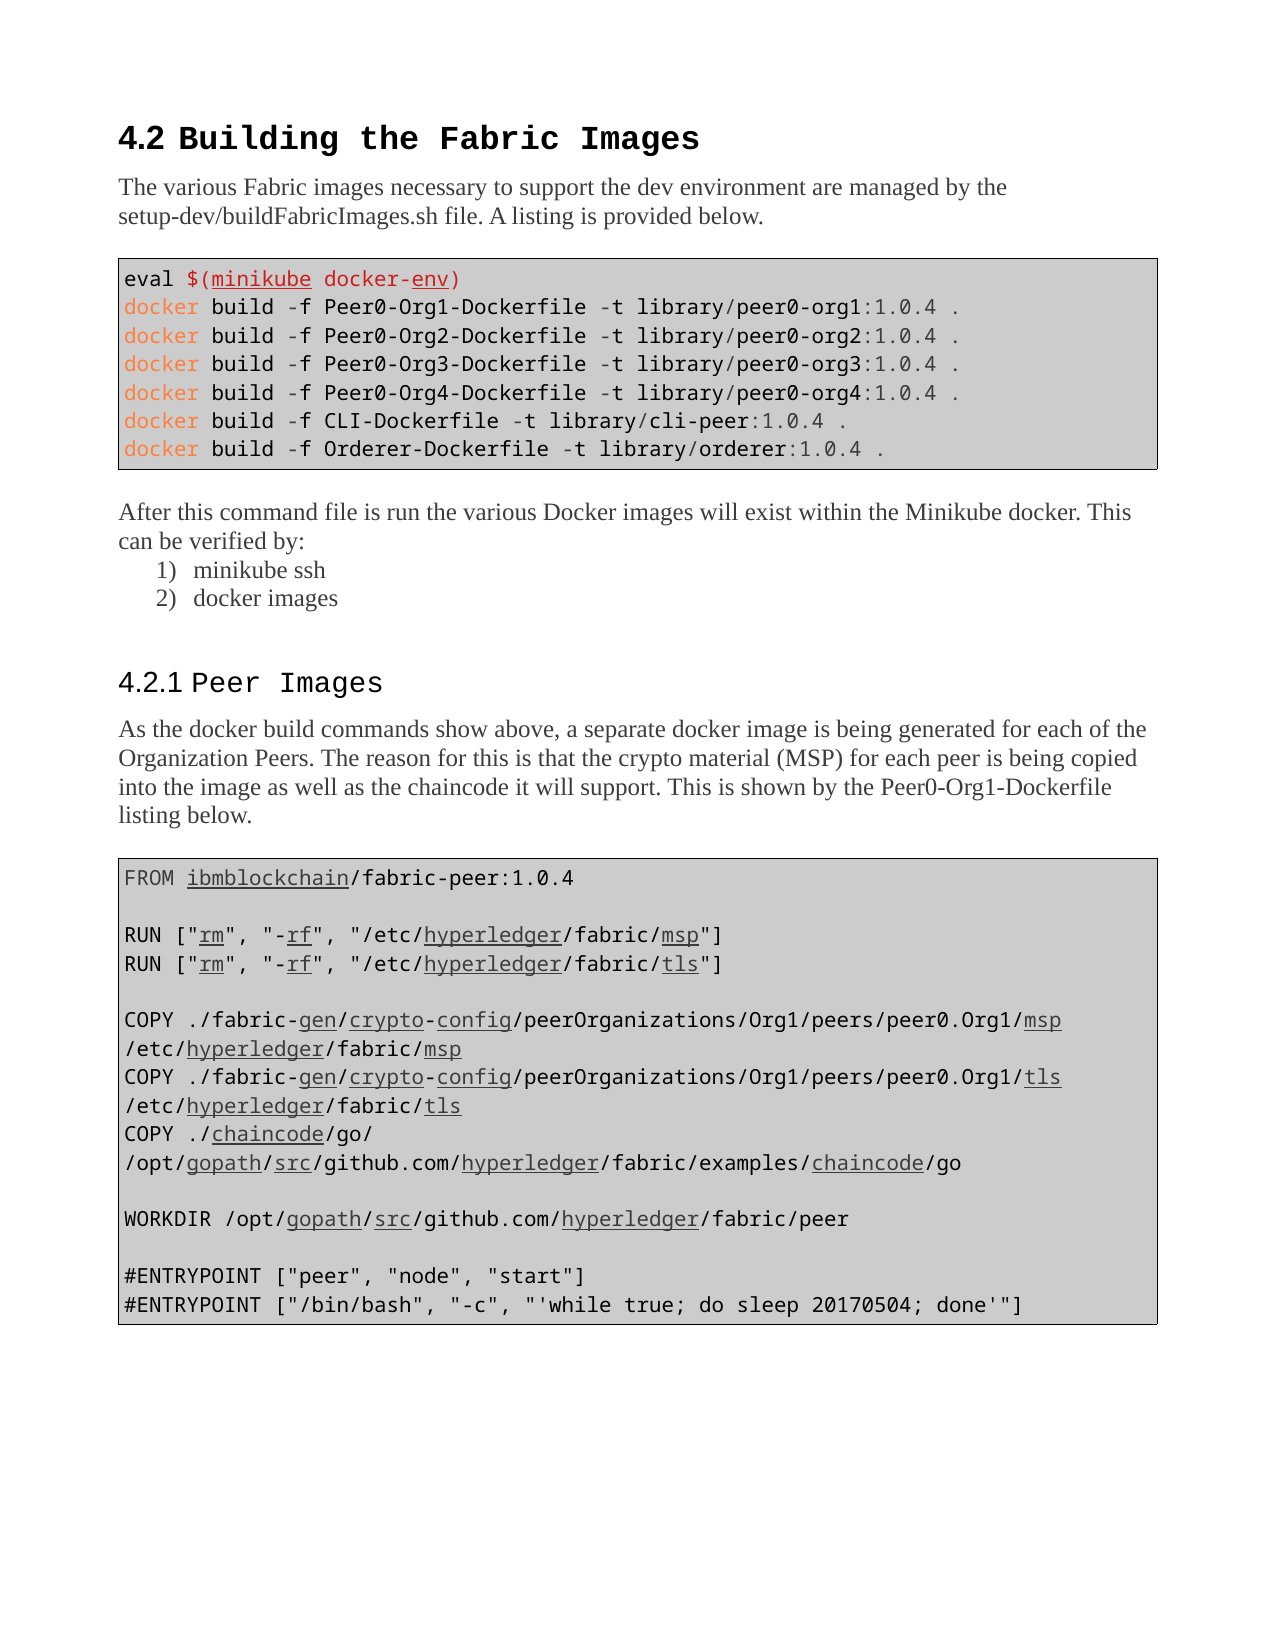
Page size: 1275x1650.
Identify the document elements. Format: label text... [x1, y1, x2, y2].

list minikube ssh [156, 555, 1157, 583]
subtitle Building the Fabric Images [118, 118, 1157, 160]
subtitle Peer Images [118, 666, 1157, 702]
text The various Fabric images necessary to support the dev environment are managed by the setup-dev/buildFabricImages.sh file. A listing is provided below. [118, 172, 1157, 230]
list docker images [156, 583, 1157, 612]
text As the docker build commands show above, a separate docker image is being generated for each of the Organization Peers. The reason for this is that the crypto material (MSP) for each peer is being copied into the image as well as the chaincode it will support. This is shown by the Peer0-Org1-Dockerfile listing below. [118, 714, 1157, 829]
table_header eval $(minikube docker-env) docker build -f Peer0-Org1-Dockerfile -t library/peer0-org1:1.0.4 . docker build -f Peer0-Org2-Dockerfile -t library/peer0-org2:1.0.4 . docker build -f Peer0-Org3-Dockerfile -t library/peer0-org3:1.0.4 . docker build -f Peer0-Org4-Dockerfile -t library/peer0-org4:1.0.4 . docker build -f CLI-Dockerfile -t library/cli-peer:1.0.4 . docker build -f Orderer-Dockerfile -t library/orderer:1.0.4 . [119, 259, 1157, 469]
text After this command file is run the various Docker images will exist within the Minikube docker. This can be verified by: [118, 497, 1157, 555]
table_header FROM ibmblockchain/fabric-peer:1.0.4 RUN ["rm", "-rf", "/etc/hyperledger/fabric/msp"] RUN ["rm", "-rf", "/etc/hyperledger/fabric/tls"] COPY ./fabric-gen/crypto-config/peerOrganizations/Org1/peers/peer0.Org1/msp /etc/hyperledger/fabric/msp COPY ./fabric-gen/crypto-config/peerOrganizations/Org1/peers/peer0.Org1/tls /etc/hyperledger/fabric/tls COPY ./chaincode/go/ /opt/gopath/src/github.com/hyperledger/fabric/examples/chaincode/go WORKDIR /opt/gopath/src/github.com/hyperledger/fabric/peer #ENTRYPOINT ["peer", "node", "start"] #ENTRYPOINT ["/bin/bash", "-c", "'while true; do sleep 20170504; done'"] [119, 859, 1157, 1324]
